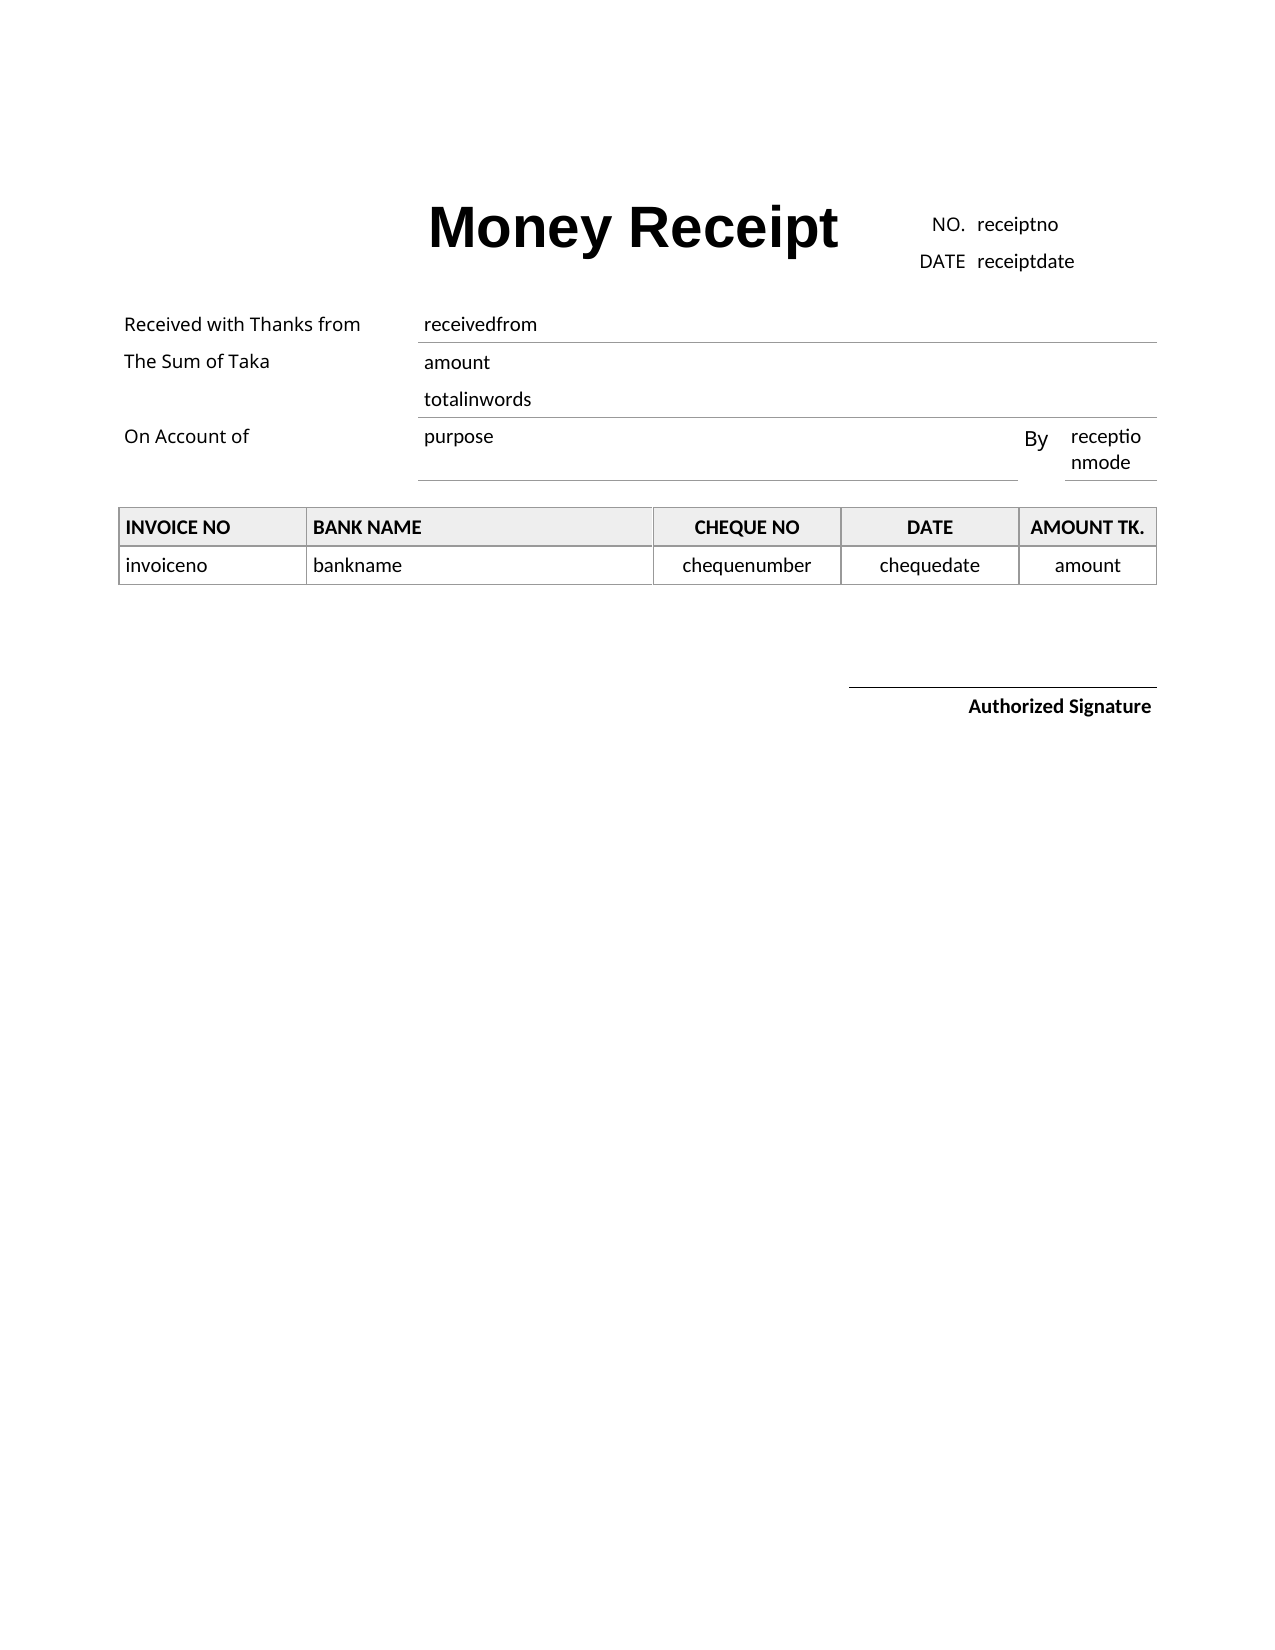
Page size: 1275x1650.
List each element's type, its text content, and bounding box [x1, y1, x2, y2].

table_cell By [1018, 418, 1065, 481]
table_header Money Receipt [399, 169, 868, 280]
table_cell invoiceno [120, 547, 306, 584]
table_cell receiptdate [971, 243, 1157, 280]
table_cell bankname [307, 547, 652, 584]
table_header receivedfrom [418, 305, 1157, 342]
table_cell chequenumber [654, 547, 840, 584]
table_header Received with Thanks from [118, 305, 418, 343]
table_cell DATE [868, 243, 971, 280]
table_header AMOUNT TK. [1020, 508, 1156, 545]
table_header Authorized Signature [849, 688, 1157, 725]
table_header [118, 169, 399, 280]
table_cell totalinwords [418, 380, 1157, 417]
table_cell amount [1020, 547, 1156, 584]
table_header [868, 169, 1157, 206]
table_cell chequedate [842, 547, 1018, 584]
table_cell The Sum of Taka [118, 343, 418, 380]
table_header BANK NAME [307, 508, 652, 545]
table_cell receiptno [971, 206, 1157, 243]
table_header INVOICE NO [120, 508, 306, 545]
table_cell [118, 380, 418, 418]
table_cell amount [418, 343, 1157, 380]
table_header CHEQUE NO [654, 508, 840, 545]
table_cell NO. [868, 206, 971, 243]
table_header [118, 687, 849, 725]
table_header DATE [842, 508, 1018, 545]
table_cell purpose [418, 418, 1018, 480]
table_cell On Account of [118, 418, 418, 481]
table_cell receptionmode [1065, 418, 1157, 480]
